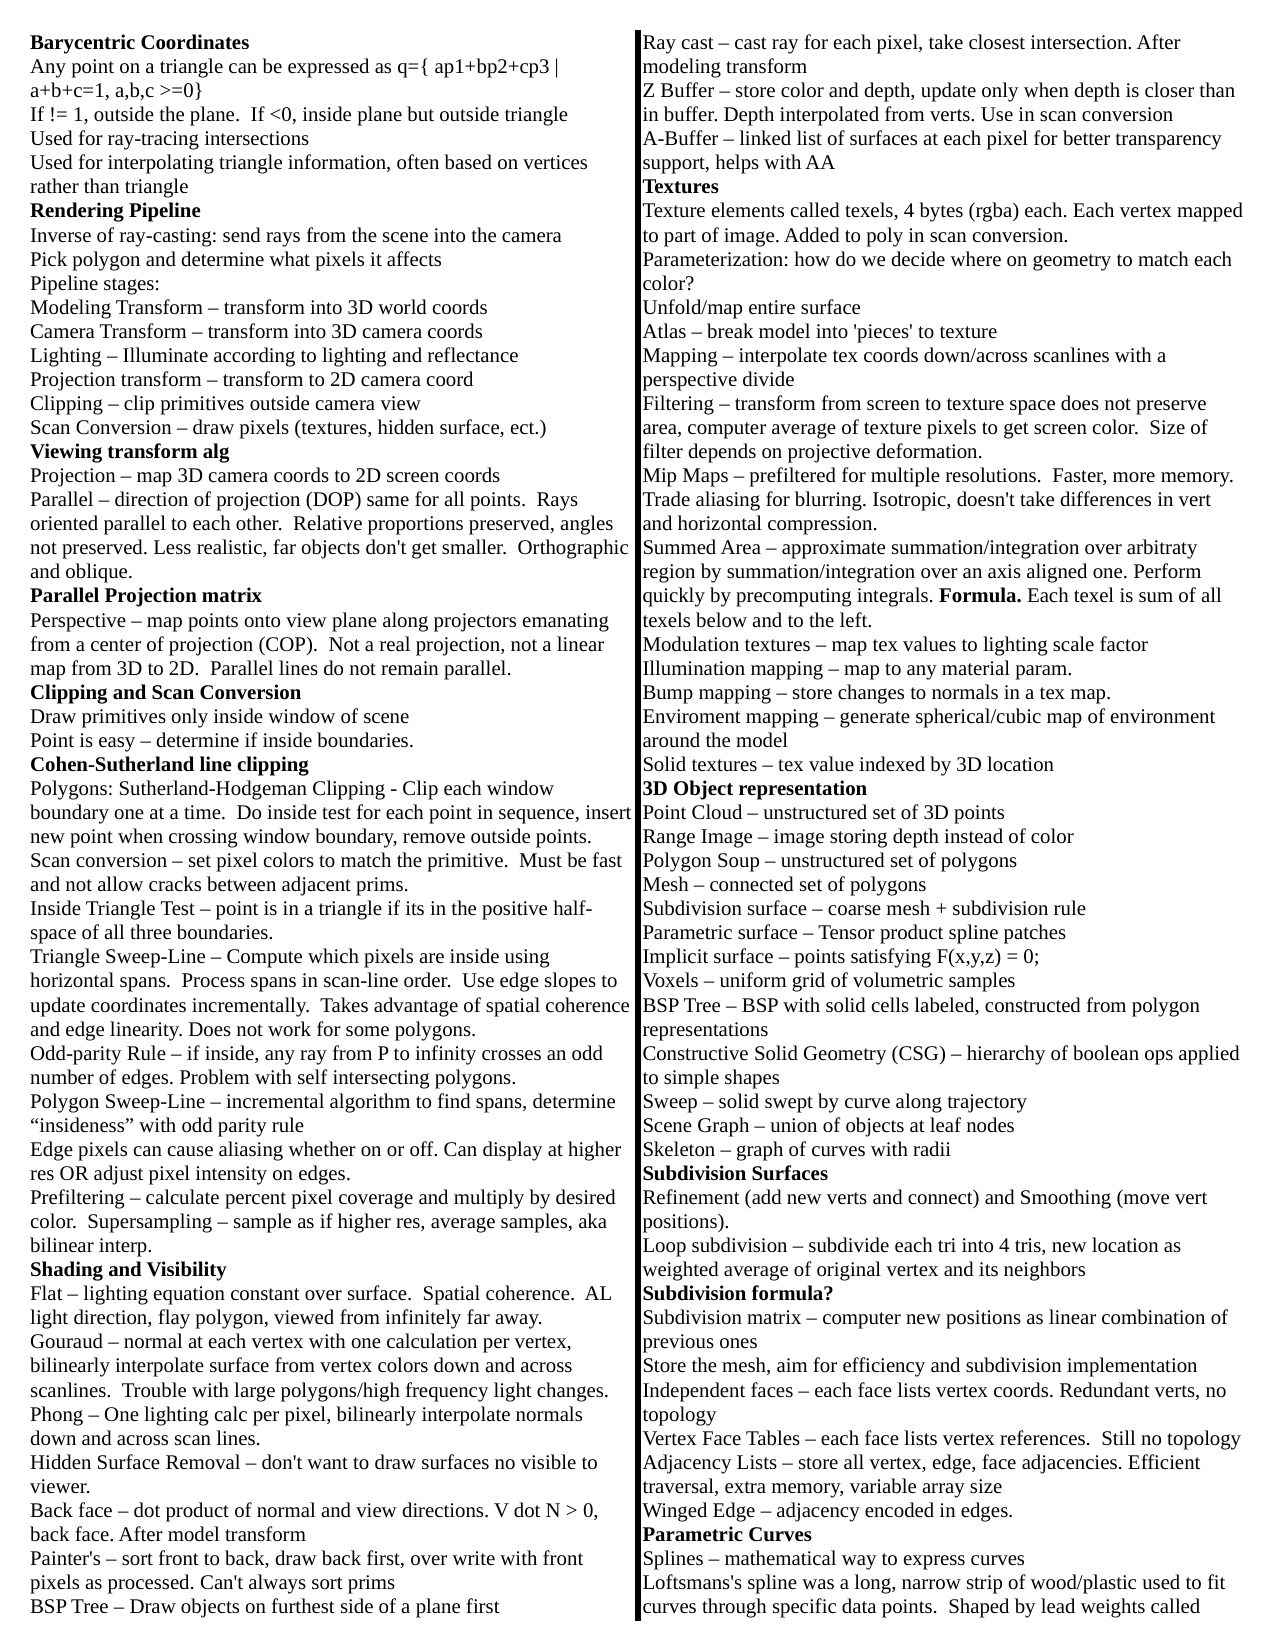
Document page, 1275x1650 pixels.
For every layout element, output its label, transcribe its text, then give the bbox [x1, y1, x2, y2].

text Hidden Surface Removal – don't want to draw surfaces no visible to viewer. [30, 1450, 633, 1498]
text A-Buffer – linked list of surfaces at each pixel for better transparency support, helps with AA [642, 126, 1245, 174]
text Enviroment mapping – generate spherical/cubic map of environment around the model [642, 704, 1245, 752]
text Parameterization: how do we decide where on geometry to match each color? [642, 247, 1245, 295]
text Mesh – connected set of polygons [642, 872, 1245, 896]
text Inside Triangle Test – point is in a triangle if its in the positive half-space of all three boundaries. [30, 896, 633, 944]
text Inverse of ray-casting: send rays from the scene into the camera [30, 222, 633, 247]
text Polygon Soup – unstructured set of polygons [642, 848, 1245, 872]
text Atlas – break model into 'pieces' to texture [642, 319, 1245, 343]
text Barycentric Coordinates [30, 30, 633, 54]
text Loop subdivision – subdivide each tri into 4 tris, new location as weighted average of original vertex and its neighbors [642, 1233, 1245, 1281]
text Projection transform – transform to 2D camera coord [30, 367, 633, 391]
text Range Image – image storing depth instead of color [642, 824, 1245, 848]
text Modulation textures – map tex values to lighting scale factor [642, 632, 1245, 656]
text Rendering Pipeline [30, 198, 633, 222]
text Draw primitives only inside window of scene [30, 704, 633, 728]
text BSP Tree – BSP with solid cells labeled, constructed from polygon representations [642, 992, 1245, 1041]
text Clipping – clip primitives outside camera view [30, 391, 633, 415]
text 3D Object representation [642, 776, 1245, 800]
text Clipping and Scan Conversion [30, 680, 633, 704]
text Polygon Sweep-Line – incremental algorithm to find spans, determine “insideness” with odd parity rule [30, 1089, 633, 1137]
text Parametric surface – Tensor product spline patches [642, 920, 1245, 944]
text Mapping – interpolate tex coords down/across scanlines with a perspective divide [642, 343, 1245, 391]
text Illumination mapping – map to any material param. [642, 656, 1245, 680]
text Refinement (add new verts and connect) and Smoothing (move vert positions). [642, 1185, 1245, 1233]
text Winged Edge – adjacency encoded in edges. [642, 1498, 1245, 1522]
text Back face – dot product of normal and view directions. V dot N > 0, back face. After model transform [30, 1498, 633, 1546]
text Sweep – solid swept by curve along trajectory [642, 1089, 1245, 1113]
text Point Cloud – unstructured set of 3D points [642, 800, 1245, 824]
text Splines – mathematical way to express curves [642, 1546, 1245, 1570]
text Implicit surface – points satisfying F(x,y,z) = 0; [642, 944, 1245, 968]
text Odd-parity Rule – if inside, any ray from P to infinity crosses an odd number of edges. Problem with self intersecting polygons. [30, 1041, 633, 1089]
text Subdivision Surfaces [642, 1161, 1245, 1185]
text Viewing transform alg [30, 439, 633, 463]
text Ray cast – cast ray for each pixel, take closest intersection. After modeling transform [642, 30, 1245, 78]
text Any point on a triangle can be expressed as q={ ap1+bp2+cp3 | a+b+c=1, a,b,c >=0} [30, 54, 633, 102]
text Flat – lighting equation constant over surface. Spatial coherence. AL light direction, flay polygon, viewed from infinitely far away. [30, 1281, 633, 1329]
text Unfold/map entire surface [642, 295, 1245, 319]
text Textures [642, 174, 1245, 198]
text If != 1, outside the plane. If <0, inside plane but outside triangle [30, 102, 633, 126]
text Projection – map 3D camera coords to 2D screen coords [30, 463, 633, 487]
text Edge pixels can cause aliasing whether on or off. Can display at higher res OR adjust pixel intensity on edges. [30, 1137, 633, 1185]
text Lighting – Illuminate according to lighting and reflectance [30, 343, 633, 367]
text Skeleton – graph of curves with radii [642, 1137, 1245, 1161]
text Bump mapping – store changes to normals in a tex map. [642, 680, 1245, 704]
text Perspective – map points onto view plane along projectors emanating from a center of projection (COP). Not a real projection, not a linear map from 3D to 2D. Parallel lines do not remain parallel. [30, 607, 633, 680]
text Scan Conversion – draw pixels (textures, hidden surface, ect.) [30, 415, 633, 439]
text Mip Maps – prefiltered for multiple resolutions. Faster, more memory. Trade aliasing for blurring. Isotropic, doesn't take differences in vert and horizontal compression. [642, 463, 1245, 535]
text Summed Area – approximate summation/integration over arbitraty region by summation/integration over an axis aligned one. Perform quickly by precomputing integrals. Formula. Each texel is sum of all texels below and to the left. [642, 535, 1245, 632]
text Point is easy – determine if inside boundaries. [30, 728, 633, 752]
text Subdivision formula? [642, 1281, 1245, 1305]
text Vertex Face Tables – each face lists vertex references. Still no topology [642, 1426, 1245, 1450]
text Parallel Projection matrix [30, 583, 633, 607]
text Adjacency Lists – store all vertex, edge, face adjacencies. Efficient traversal, extra memory, variable array size [642, 1450, 1245, 1498]
text Store the mesh, aim for efficiency and subdivision implementation [642, 1353, 1245, 1377]
text Parallel – direction of projection (DOP) same for all points. Rays oriented parallel to each other. Relative proportions preserved, angles not preserved. Less realistic, far objects don't get smaller. Orthographic and oblique. [30, 487, 633, 583]
text Scene Graph – union of objects at leaf nodes [642, 1113, 1245, 1137]
text Painter's – sort front to back, draw back first, over write with front pixels as processed. Can't always sort prims [30, 1546, 633, 1594]
text Camera Transform – transform into 3D camera coords [30, 319, 633, 343]
text Scan conversion – set pixel colors to match the primitive. Must be fast and not allow cracks between adjacent prims. [30, 848, 633, 896]
text Subdivision surface – coarse mesh + subdivision rule [642, 896, 1245, 920]
text Subdivision matrix – computer new positions as linear combination of previous ones [642, 1305, 1245, 1353]
text Used for ray-tracing intersections [30, 126, 633, 150]
text Polygons: Sutherland-Hodgeman Clipping - Clip each window boundary one at a time. Do inside test for each point in sequence, insert new point when crossing window boundary, remove outside points. [30, 776, 633, 848]
text Constructive Solid Geometry (CSG) – hierarchy of boolean ops applied to simple shapes [642, 1041, 1245, 1089]
text Voxels – uniform grid of volumetric samples [642, 968, 1245, 992]
text Independent faces – each face lists vertex coords. Redundant verts, no topology [642, 1377, 1245, 1426]
text Shading and Visibility [30, 1257, 633, 1281]
text Loftsmans's spline was a long, narrow strip of wood/plastic used to fit curves through specific data points. Shaped by lead weights called [642, 1570, 1245, 1618]
text Prefiltering – calculate percent pixel coverage and multiply by desired color. Supersampling – sample as if higher res, average samples, aka bilinear interp. [30, 1185, 633, 1257]
text Texture elements called texels, 4 bytes (rgba) each. Each vertex mapped to part of image. Added to poly in scan conversion. [642, 198, 1245, 247]
text Triangle Sweep-Line – Compute which pixels are inside using horizontal spans. Process spans in scan-line order. Use edge slopes to update coordinates incrementally. Takes advantage of spatial coherence and edge linearity. Does not work for some polygons. [30, 944, 633, 1041]
text Phong – One lighting calc per pixel, bilinearly interpolate normals down and across scan lines. [30, 1402, 633, 1450]
text Cohen-Sutherland line clipping [30, 752, 633, 776]
text Z Buffer – store color and depth, update only when depth is closer than in buffer. Depth interpolated from verts. Use in scan conversion [642, 78, 1245, 126]
text Solid textures – tex value indexed by 3D location [642, 752, 1245, 776]
text Parametric Curves [642, 1522, 1245, 1546]
text Filtering – transform from screen to texture space does not preserve area, computer average of texture pixels to get screen color. Size of filter depends on projective deformation. [642, 391, 1245, 463]
text Used for interpolating triangle information, often based on vertices rather than triangle [30, 150, 633, 198]
text Pipeline stages: [30, 271, 633, 295]
text Modeling Transform – transform into 3D world coords [30, 295, 633, 319]
text BSP Tree – Draw objects on furthest side of a plane first [30, 1594, 633, 1618]
text Gouraud – normal at each vertex with one calculation per vertex, bilinearly interpolate surface from vertex colors down and across scanlines. Trouble with large polygons/high frequency light changes. [30, 1329, 633, 1402]
text Pick polygon and determine what pixels it affects [30, 247, 633, 271]
